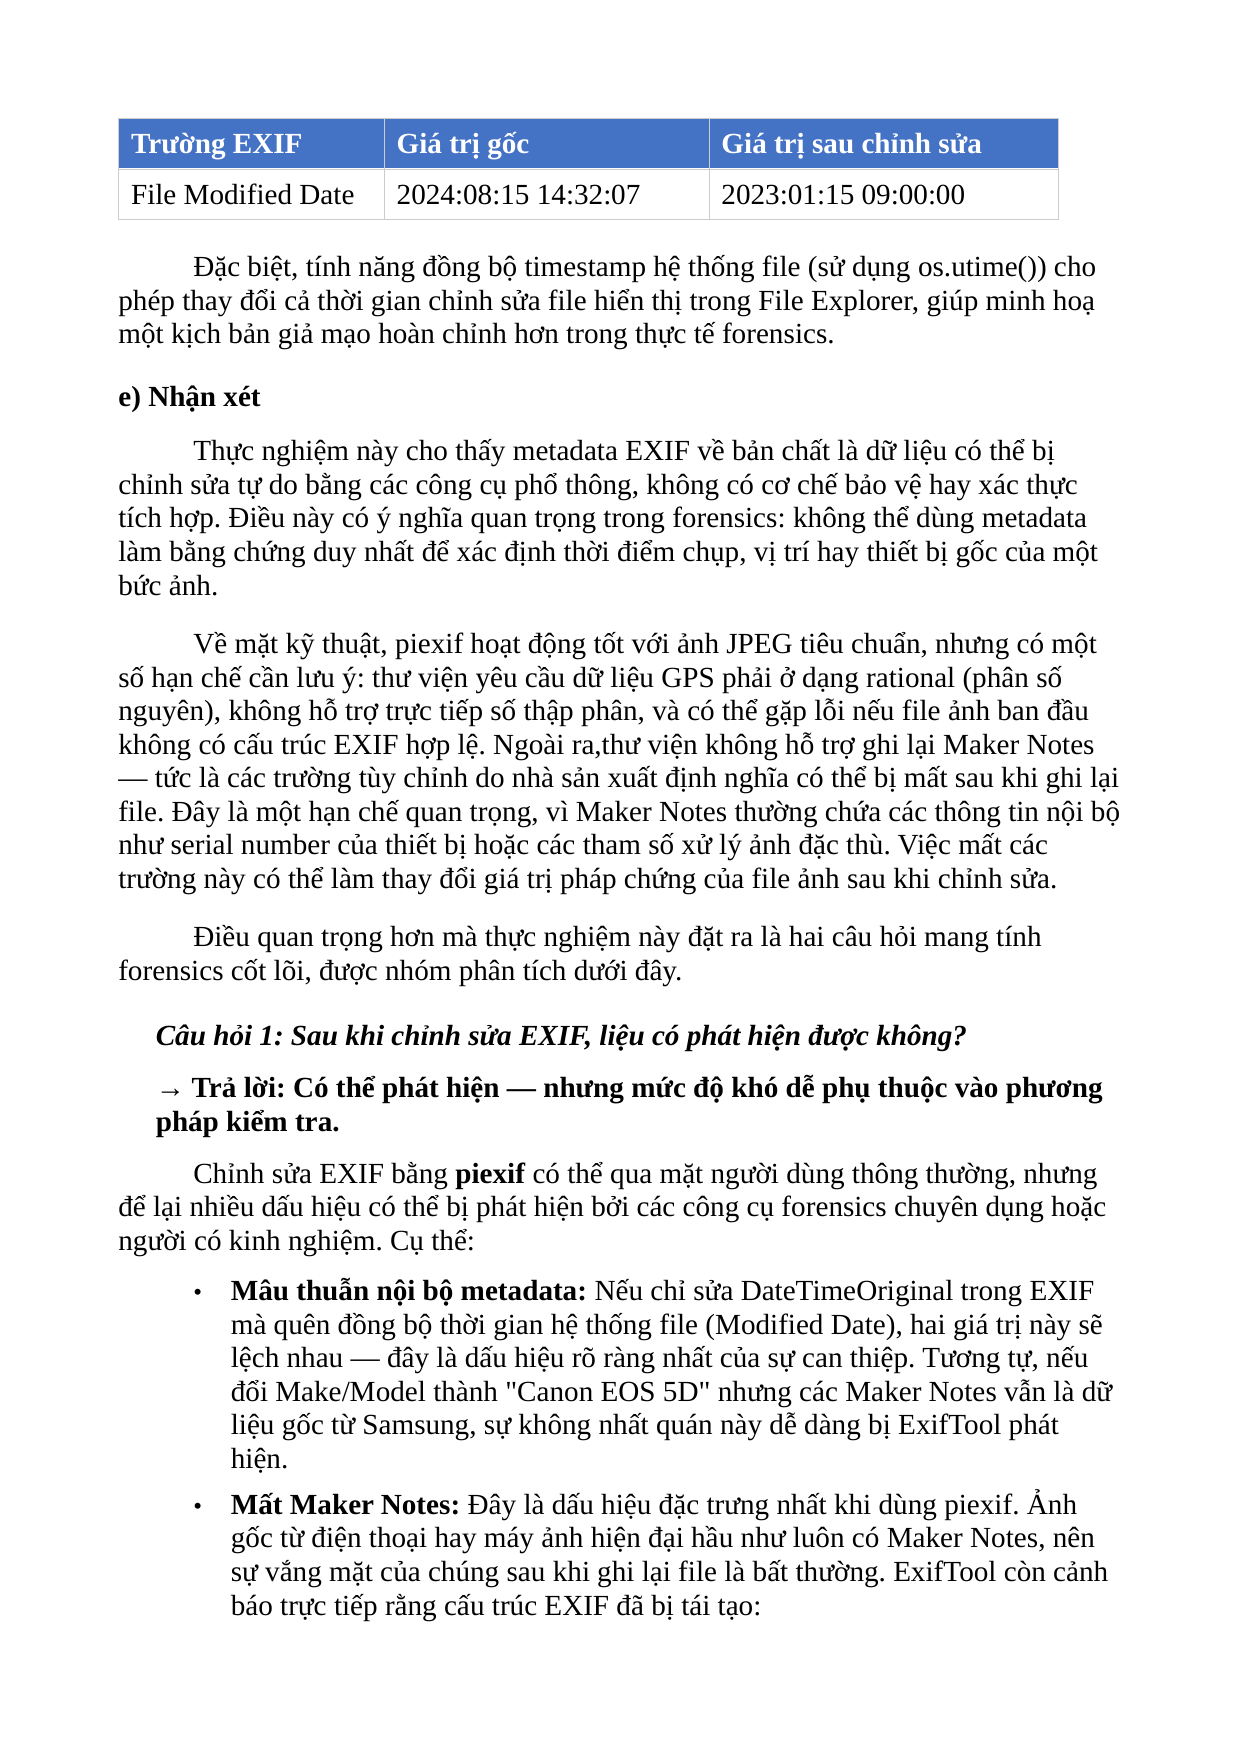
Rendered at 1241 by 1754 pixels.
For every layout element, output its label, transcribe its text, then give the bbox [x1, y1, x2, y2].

text Thực nghiệm này cho thấy metadata EXIF về bản chất là dữ liệu có thể bị chỉnh sửa tự do bằng các công cụ phổ thông, không có cơ chế bảo vệ hay xác thực tích hợp. Điều này có ý nghĩa quan trọng trong forensics: không thể dùng metadata làm bằng chứng duy nhất để xác định thời điểm chụp, vị trí hay thiết bị gốc của một bức ảnh. [118, 433, 1122, 601]
text e) Nhận xét [118, 379, 1122, 413]
table_cell 2024:08:15 14:32:07 [385, 170, 709, 219]
text Câu hỏi 1: Sau khi chỉnh sửa EXIF, liệu có phát hiện được không? [156, 1018, 1122, 1051]
table_cell File Modified Date [119, 170, 384, 219]
table_cell 2023:01:15 09:00:00 [710, 170, 1058, 219]
table_header Giá trị sau chỉnh sửa [710, 119, 1058, 168]
text Đặc biệt, tính năng đồng bộ timestamp hệ thống file (sử dụng os.utime()) cho phép thay đổi cả thời gian chỉnh sửa file hiển thị trong File Explorer, giúp minh hoạ một kịch bản giả mạo hoàn chỉnh hơn trong thực tế forensics. [118, 249, 1122, 350]
list Mất Maker Notes: Đây là dấu hiệu đặc trưng nhất khi dùng piexif. Ảnh gốc từ điện thoại hay máy ảnh hiện đại hầu như luôn có Maker Notes, nên sự vắng mặt của chúng sau khi ghi lại file là bất thường. ExifTool còn cảnh báo trực tiếp rằng cấu trúc EXIF đã bị tái tạo: [193, 1487, 1122, 1621]
text Chỉnh sửa EXIF bằng piexif có thể qua mặt người dùng thông thường, nhưng để lại nhiều dấu hiệu có thể bị phát hiện bởi các công cụ forensics chuyên dụng hoặc người có kinh nghiệm. Cụ thể: [118, 1156, 1122, 1257]
text Điều quan trọng hơn mà thực nghiệm này đặt ra là hai câu hỏi mang tính forensics cốt lõi, được nhóm phân tích dưới đây. [118, 919, 1122, 987]
table_header Giá trị gốc [385, 119, 709, 168]
text Về mặt kỹ thuật, piexif hoạt động tốt với ảnh JPEG tiêu chuẩn, nhưng có một số hạn chế cần lưu ý: thư viện yêu cầu dữ liệu GPS phải ở dạng rational (phân số nguyên), không hỗ trợ trực tiếp số thập phân, và có thể gặp lỗi nếu file ảnh ban đầu không có cấu trúc EXIF hợp lệ. Ngoài ra,thư viện không hỗ trợ ghi lại Maker Notes — tức là các trường tùy chỉnh do nhà sản xuất định nghĩa có thể bị mất sau khi ghi lại file. Đây là một hạn chế quan trọng, vì Maker Notes thường chứa các thông tin nội bộ như serial number của thiết bị hoặc các tham số xử lý ảnh đặc thù. Việc mất các trường này có thể làm thay đổi giá trị pháp chứng của file ảnh sau khi chỉnh sửa. [118, 626, 1122, 894]
table_header Trường EXIF [119, 119, 384, 168]
list Mâu thuẫn nội bộ metadata: Nếu chỉ sửa DateTimeOriginal trong EXIF mà quên đồng bộ thời gian hệ thống file (Modified Date), hai giá trị này sẽ lệch nhau — đây là dấu hiệu rõ ràng nhất của sự can thiệp. Tương tự, nếu đổi Make/Model thành "Canon EOS 5D" nhưng các Maker Notes vẫn là dữ liệu gốc từ Samsung, sự không nhất quán này dễ dàng bị ExifTool phát hiện. [193, 1273, 1122, 1474]
text → Trả lời: Có thể phát hiện — nhưng mức độ khó dễ phụ thuộc vào phương pháp kiểm tra. [156, 1070, 1122, 1137]
